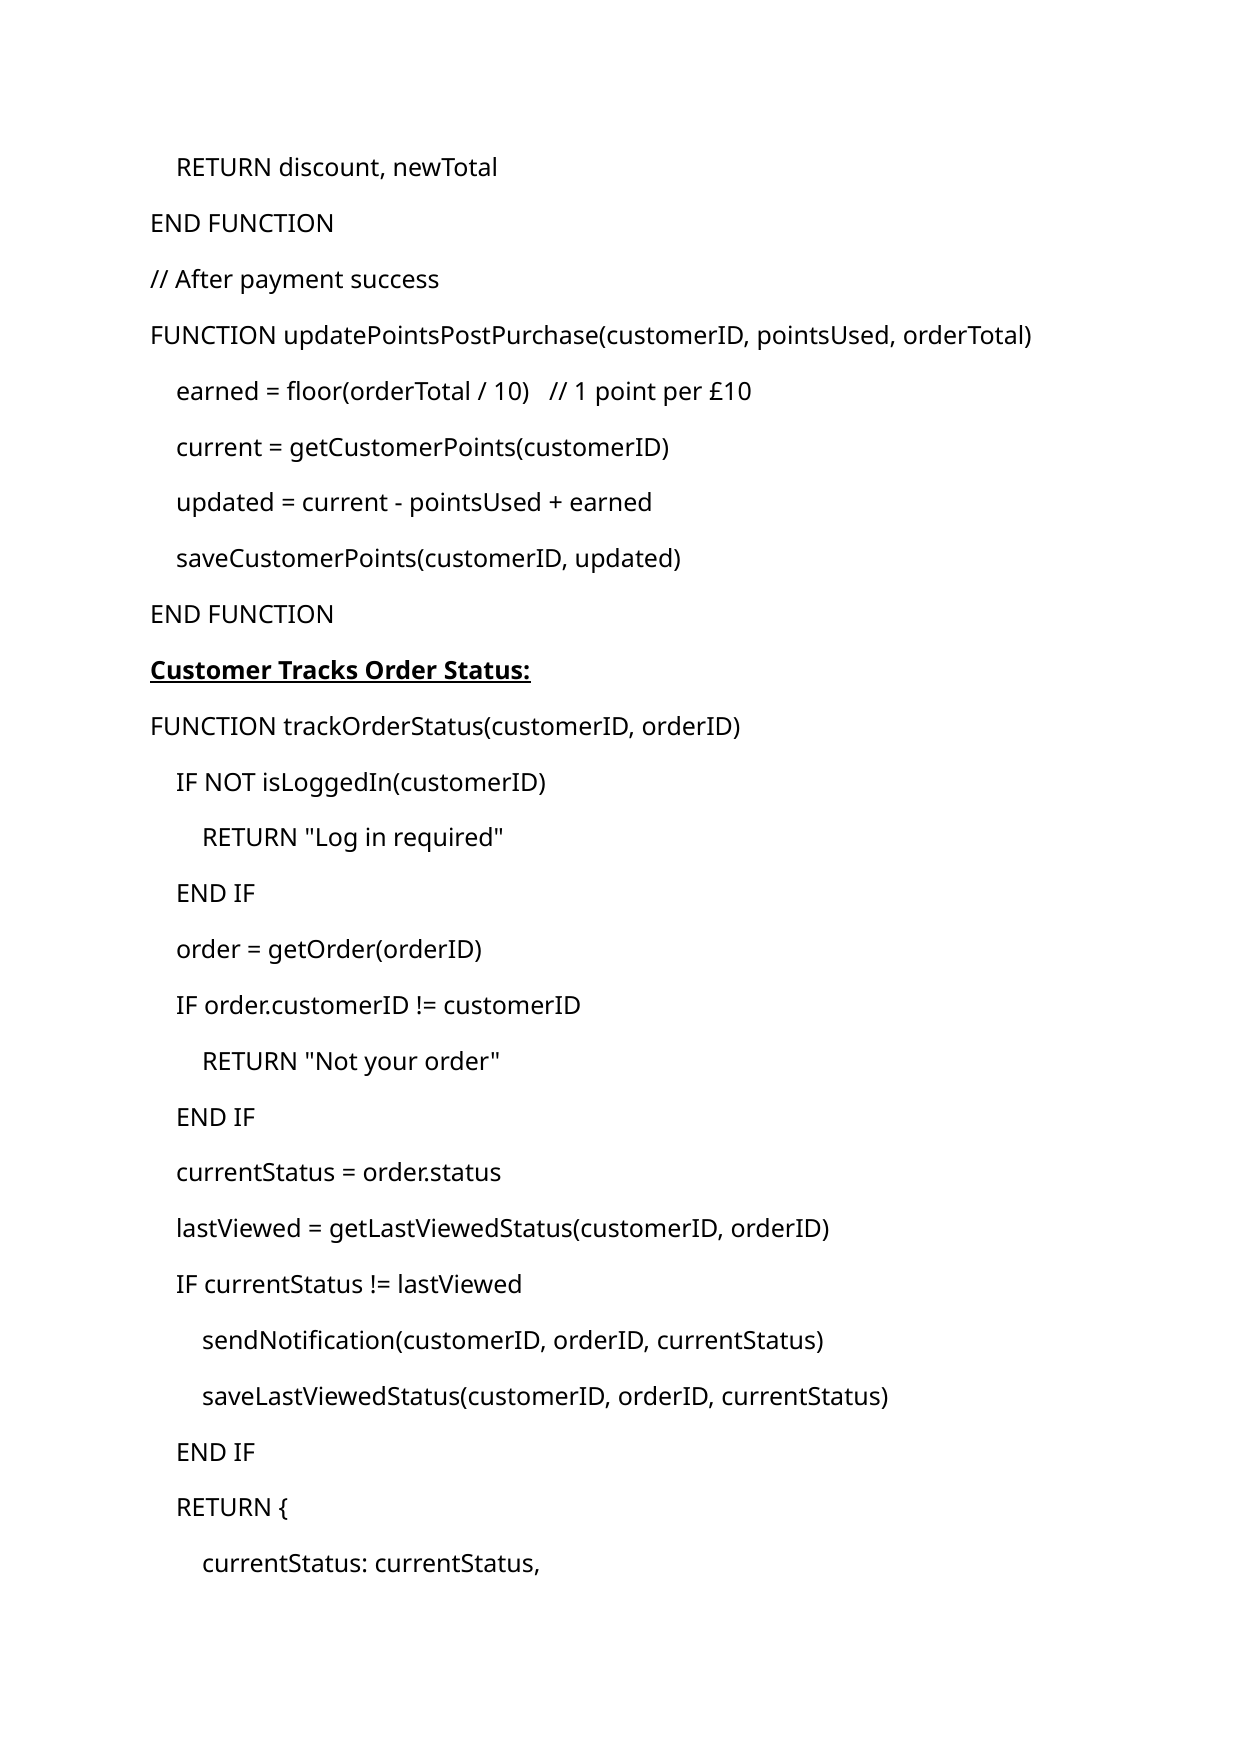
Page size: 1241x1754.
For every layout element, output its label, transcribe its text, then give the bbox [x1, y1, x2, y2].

text RETURN "Not your order" [150, 1043, 1090, 1077]
text IF order.customerID != customerID [150, 987, 1090, 1022]
text IF NOT isLoggedIn(customerID) [150, 764, 1090, 798]
text sendNotification(customerID, orderID, currentStatus) [150, 1322, 1090, 1357]
text FUNCTION updatePointsPostPurchase(customerID, pointsUsed, orderTotal) [150, 317, 1090, 352]
text RETURN "Log in required" [150, 820, 1090, 854]
text END FUNCTION [150, 597, 1090, 631]
text END IF [150, 876, 1090, 910]
text saveLastViewedStatus(customerID, orderID, currentStatus) [150, 1378, 1090, 1412]
text END IF [150, 1434, 1090, 1468]
text lastViewed = getLastViewedStatus(customerID, orderID) [150, 1211, 1090, 1245]
text // After payment success [150, 262, 1090, 296]
text Customer Tracks Order Status: [150, 652, 1090, 687]
text FUNCTION trackOrderStatus(customerID, orderID) [150, 708, 1090, 742]
text RETURN discount, newTotal [150, 150, 1090, 184]
text END FUNCTION [150, 206, 1090, 240]
text saveCustomerPoints(customerID, updated) [150, 541, 1090, 575]
text IF currentStatus != lastViewed [150, 1267, 1090, 1301]
text currentStatus = order.status [150, 1155, 1090, 1189]
text earned = floor(orderTotal / 10) // 1 point per £10 [150, 373, 1090, 407]
text order = getOrder(orderID) [150, 932, 1090, 966]
text current = getCustomerPoints(customerID) [150, 429, 1090, 463]
text currentStatus: currentStatus, [150, 1546, 1090, 1580]
text END IF [150, 1099, 1090, 1133]
text updated = current - pointsUsed + earned [150, 485, 1090, 519]
text RETURN { [150, 1490, 1090, 1524]
